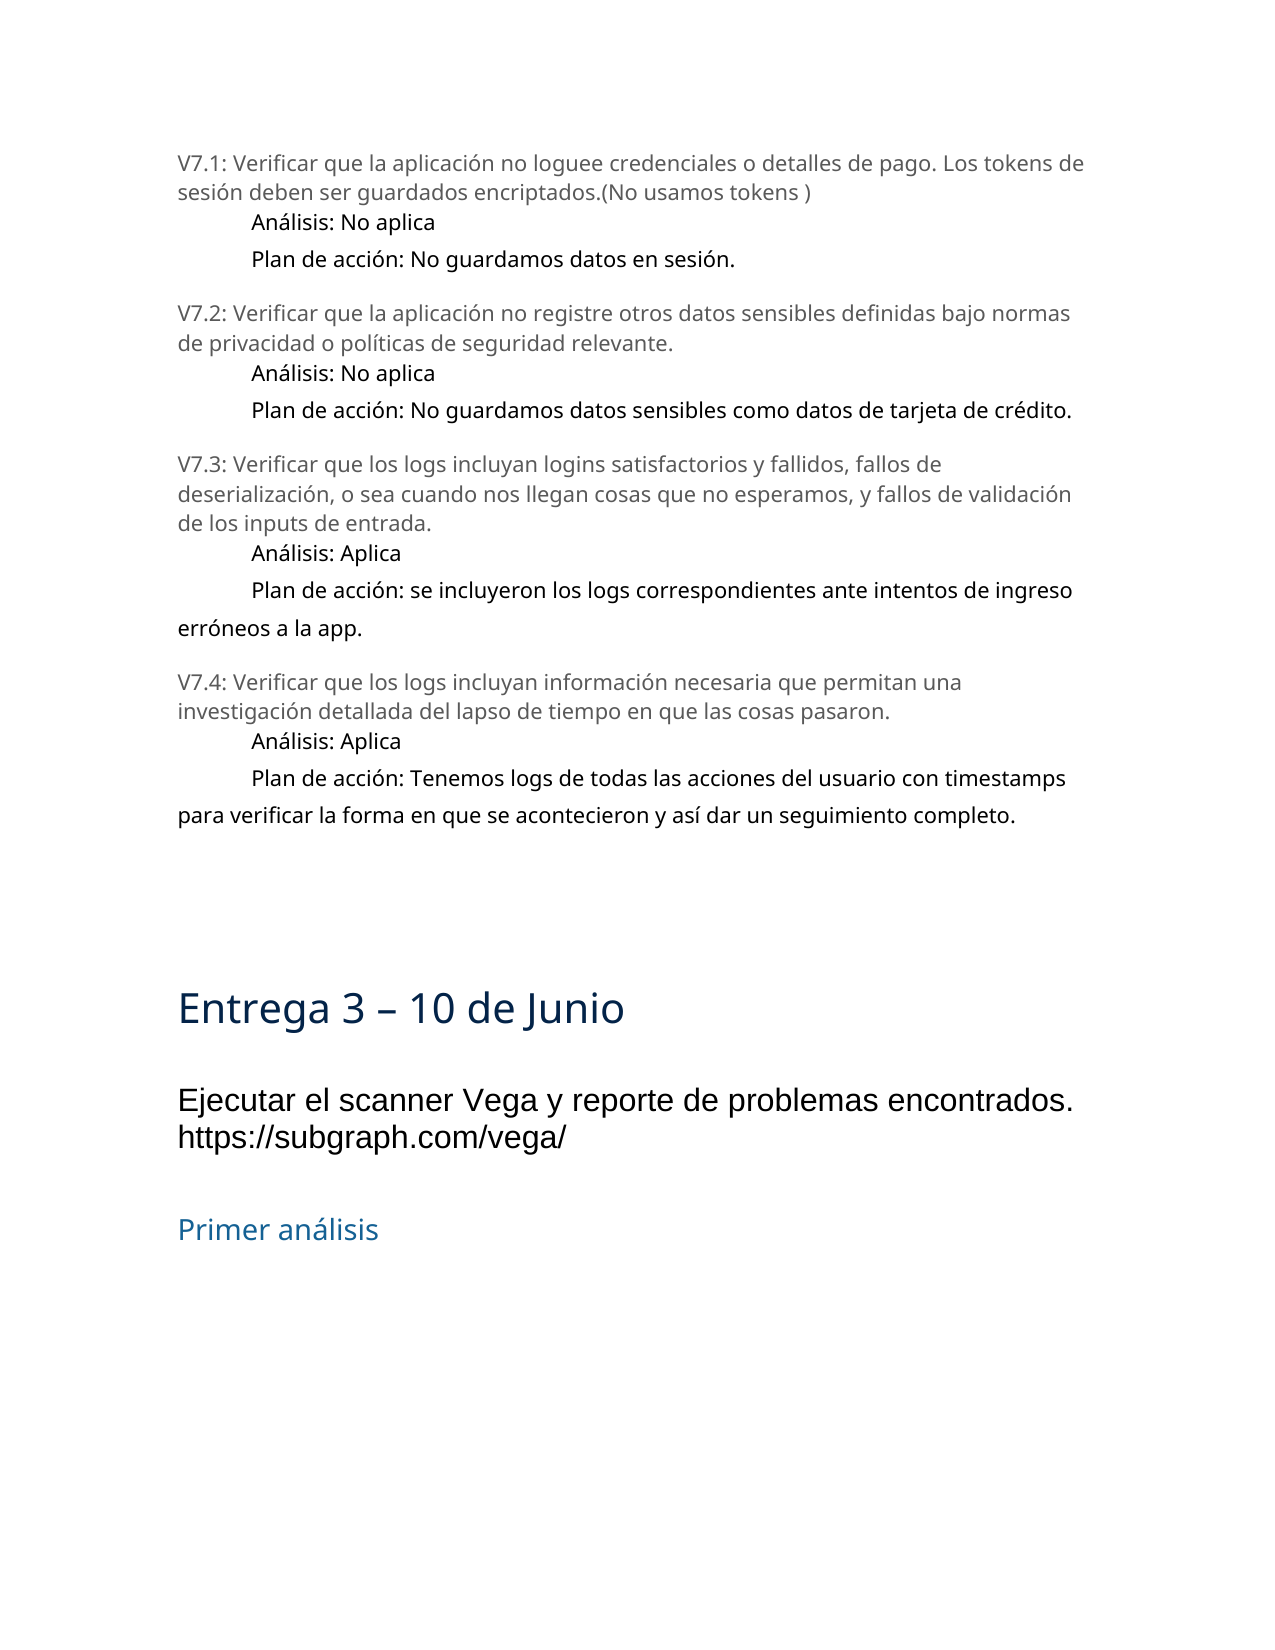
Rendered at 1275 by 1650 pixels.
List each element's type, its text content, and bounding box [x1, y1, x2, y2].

list Análisis: No aplica [177, 207, 1098, 237]
text Ejecutar el scanner Vega y reporte de problemas encontrados. https://subgraph.com/vega/ [177, 1081, 1098, 1155]
text V7.4: Verificar que los logs incluyan información necesaria que permitan una investigación detallada del lapso de tiempo en que las cosas pasaron. [177, 666, 1098, 726]
list Plan de acción: No guardamos datos sensibles como datos de tarjeta de crédito. [177, 395, 1098, 425]
subtitle Entrega 3 – 10 de Junio [177, 979, 1098, 1035]
list Análisis: Aplica [177, 538, 1098, 568]
list Análisis: No aplica [177, 358, 1098, 388]
text V7.1: Verificar que la aplicación no loguee credenciales o detalles de pago. Los tokens de sesión deben ser guardados encriptados.(No usamos tokens ) [177, 148, 1098, 207]
subtitle Primer análisis [177, 1209, 1098, 1248]
text V7.3: Verificar que los logs incluyan logins satisfactorios y fallidos, fallos de deserialización, o sea cuando nos llegan cosas que no esperamos, y fallos de validación de los inputs de entrada. [177, 449, 1098, 538]
list Plan de acción: se incluyeron los logs correspondientes ante intentos de ingreso erróneos a la app. [177, 575, 1098, 642]
list Plan de acción: Tenemos logs de todas las acciones del usuario con timestamps para verificar la forma en que se acontecieron y así dar un seguimiento completo. [177, 763, 1098, 830]
list Plan de acción: No guardamos datos en sesión. [177, 244, 1098, 274]
list Análisis: Aplica [177, 726, 1098, 756]
text V7.2: Verificar que la aplicación no registre otros datos sensibles definidas bajo normas de privacidad o políticas de seguridad relevante. [177, 298, 1098, 358]
